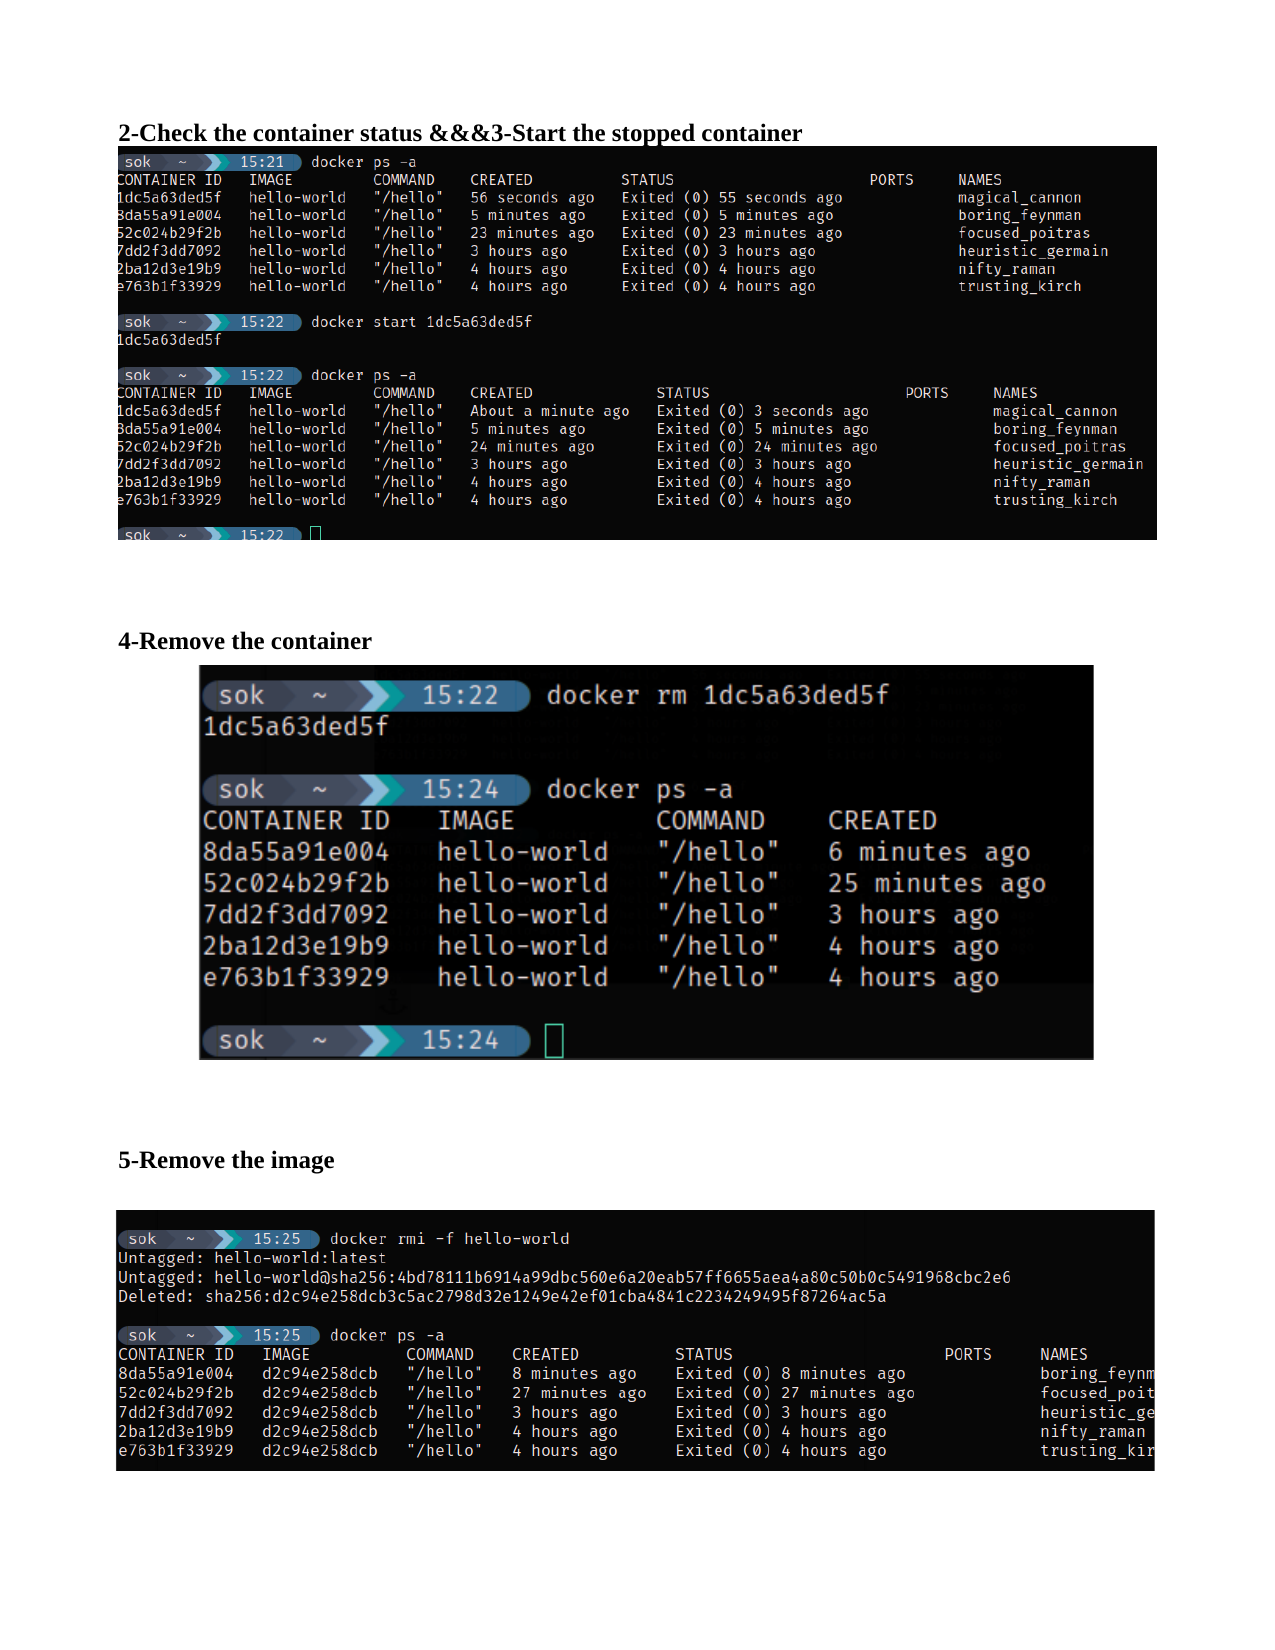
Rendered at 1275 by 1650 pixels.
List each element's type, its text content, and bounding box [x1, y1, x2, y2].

text 4-Remove the container [118, 626, 1157, 654]
picture [198, 665, 1094, 1060]
text 5-Remove the image [118, 1146, 1157, 1174]
text 2-Check the container status &&&3-Start the stopped container [118, 118, 1157, 146]
picture [118, 146, 1157, 540]
picture [115, 1210, 1155, 1471]
